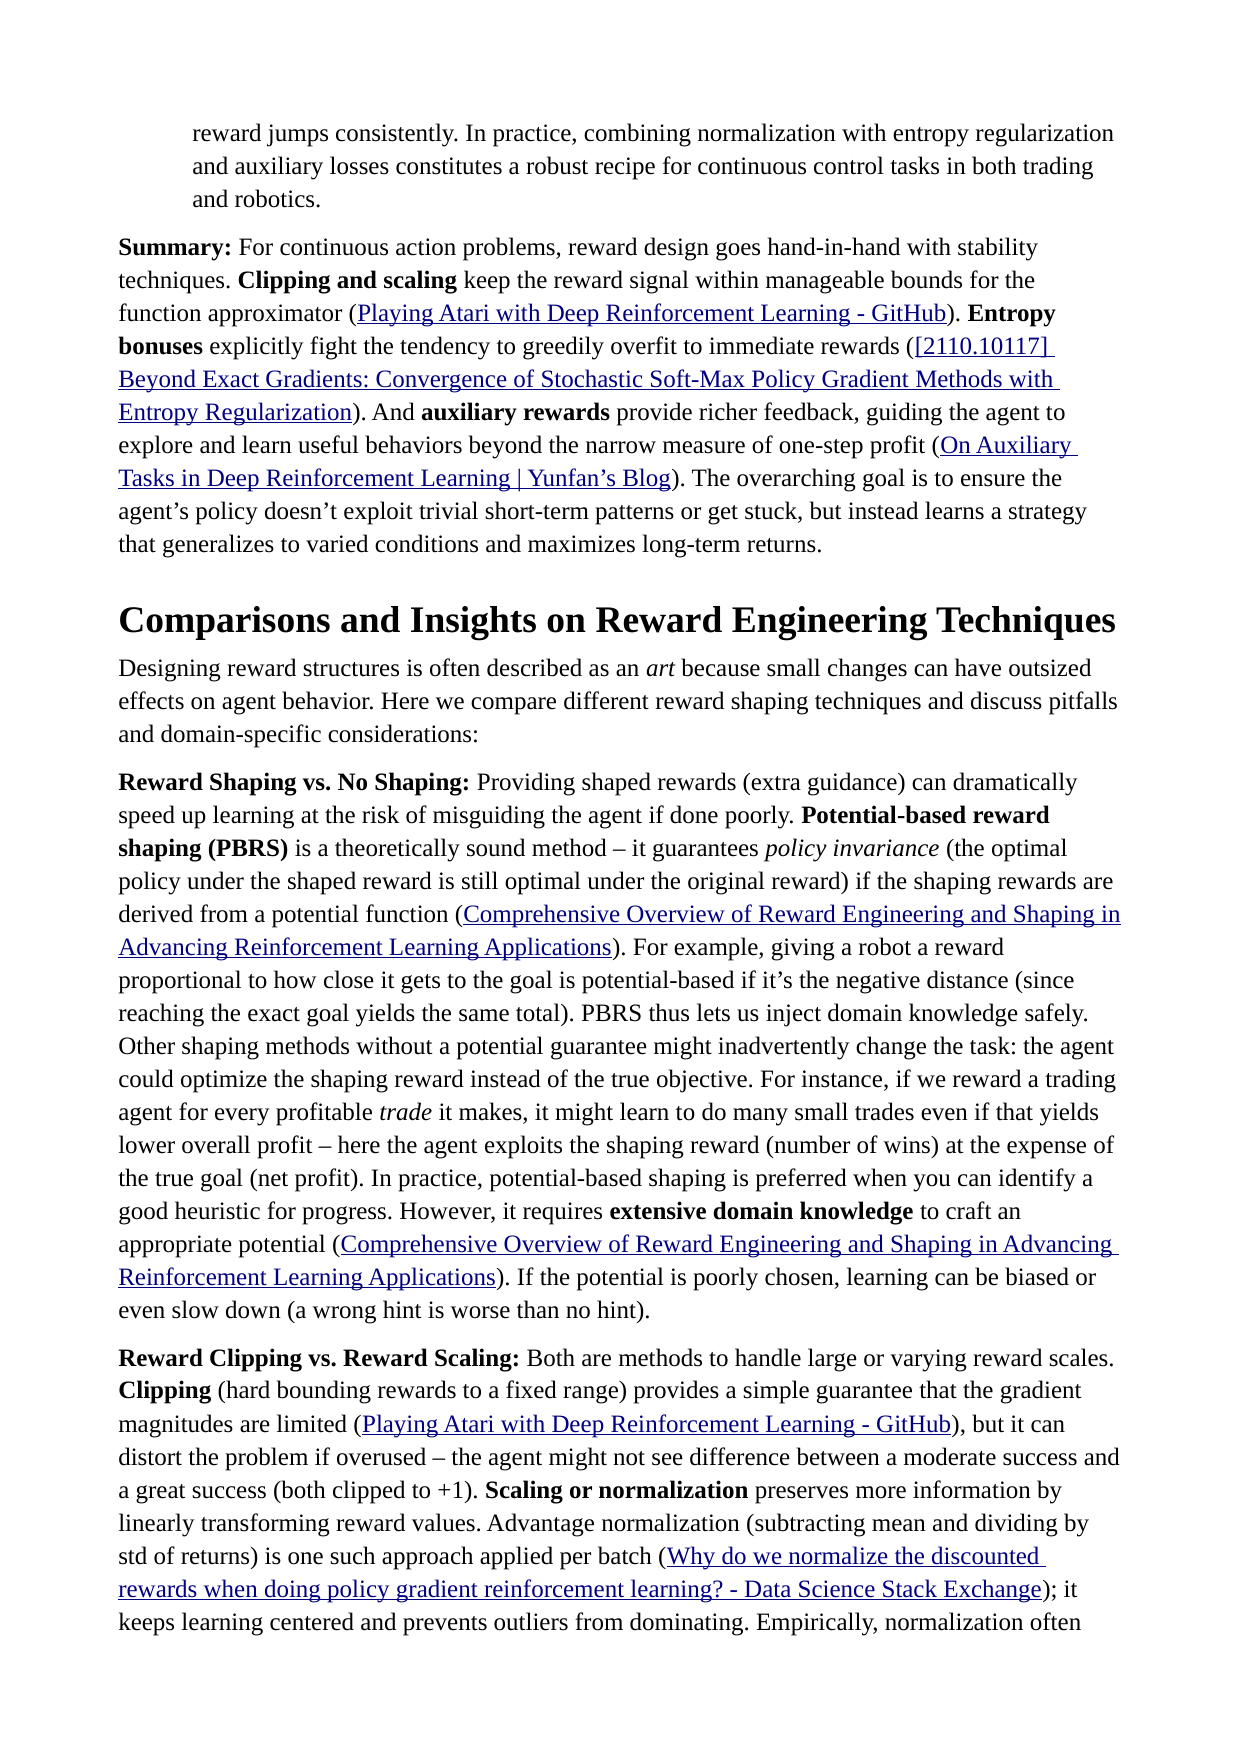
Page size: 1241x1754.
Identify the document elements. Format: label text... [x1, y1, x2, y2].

text Reward Shaping vs. No Shaping: Providing shaped rewards (extra guidance) can dramatically speed up learning at the risk of misguiding the agent if done poorly. Potential-based reward shaping (PBRS) is a theoretically sound method – it guarantees policy invariance (the optimal policy under the shaped reward is still optimal under the original reward) if the shaping rewards are derived from a potential function (Comprehensive Overview of Reward Engineering and Shaping in Advancing Reinforcement Learning Applications). For example, giving a robot a reward proportional to how close it gets to the goal is potential-based if it’s the negative distance (since reaching the exact goal yields the same total). PBRS thus lets us inject domain knowledge safely. Other shaping methods without a potential guarantee might inadvertently change the task: the agent could optimize the shaping reward instead of the true objective. For instance, if we reward a trading agent for every profitable trade it makes, it might learn to do many small trades even if that yields lower overall profit – here the agent exploits the shaping reward (number of wins) at the expense of the true goal (net profit). In practice, potential-based shaping is preferred when you can identify a good heuristic for progress. However, it requires extensive domain knowledge to craft an appropriate potential (Comprehensive Overview of Reward Engineering and Shaping in Advancing Reinforcement Learning Applications). If the potential is poorly chosen, learning can be biased or even slow down (a wrong hint is worse than no hint). [118, 767, 1122, 1324]
text Summary: For continuous action problems, reward design goes hand-in-hand with stability techniques. Clipping and scaling keep the reward signal within manageable bounds for the function approximator (Playing Atari with Deep Reinforcement Learning - GitHub). Entropy bonuses explicitly fight the tendency to greedily overfit to immediate rewards ([2110.10117] Beyond Exact Gradients: Convergence of Stochastic Soft-Max Policy Gradient Methods with Entropy Regularization). And auxiliary rewards provide richer feedback, guiding the agent to explore and learn useful behaviors beyond the narrow measure of one-step profit (On Auxiliary Tasks in Deep Reinforcement Learning | Yunfan’s Blog). The overarching goal is to ensure the agent’s policy doesn’t exploit trivial short-term patterns or get stuck, but instead learns a strategy that generalizes to varied conditions and maximizes long-term returns. [118, 232, 1122, 558]
text Designing reward structures is often described as an art because small changes can have outsized effects on agent behavior. Here we compare different reward shaping techniques and discuss pitfalls and domain-specific considerations: [118, 653, 1122, 748]
subtitle Comparisons and Insights on Reward Engineering Techniques [118, 597, 1122, 641]
list reward jumps consistently. In practice, combining normalization with entropy regularization and auxiliary losses constitutes a robust recipe for continuous control tasks in both trading and robotics. [162, 118, 1122, 213]
text Reward Clipping vs. Reward Scaling: Both are methods to handle large or varying reward scales. Clipping (hard bounding rewards to a fixed range) provides a simple guarantee that the gradient magnitudes are limited (Playing Atari with Deep Reinforcement Learning - GitHub), but it can distort the problem if overused – the agent might not see difference between a moderate success and a great success (both clipped to +1). Scaling or normalization preserves more information by linearly transforming reward values. Advantage normalization (subtracting mean and dividing by std of returns) is one such approach applied per batch (Why do we normalize the discounted rewards when doing policy gradient reinforcement learning? - Data Science Stack Exchange); it keeps learning centered and prevents outliers from dominating. Empirically, normalization often [118, 1343, 1122, 1636]
